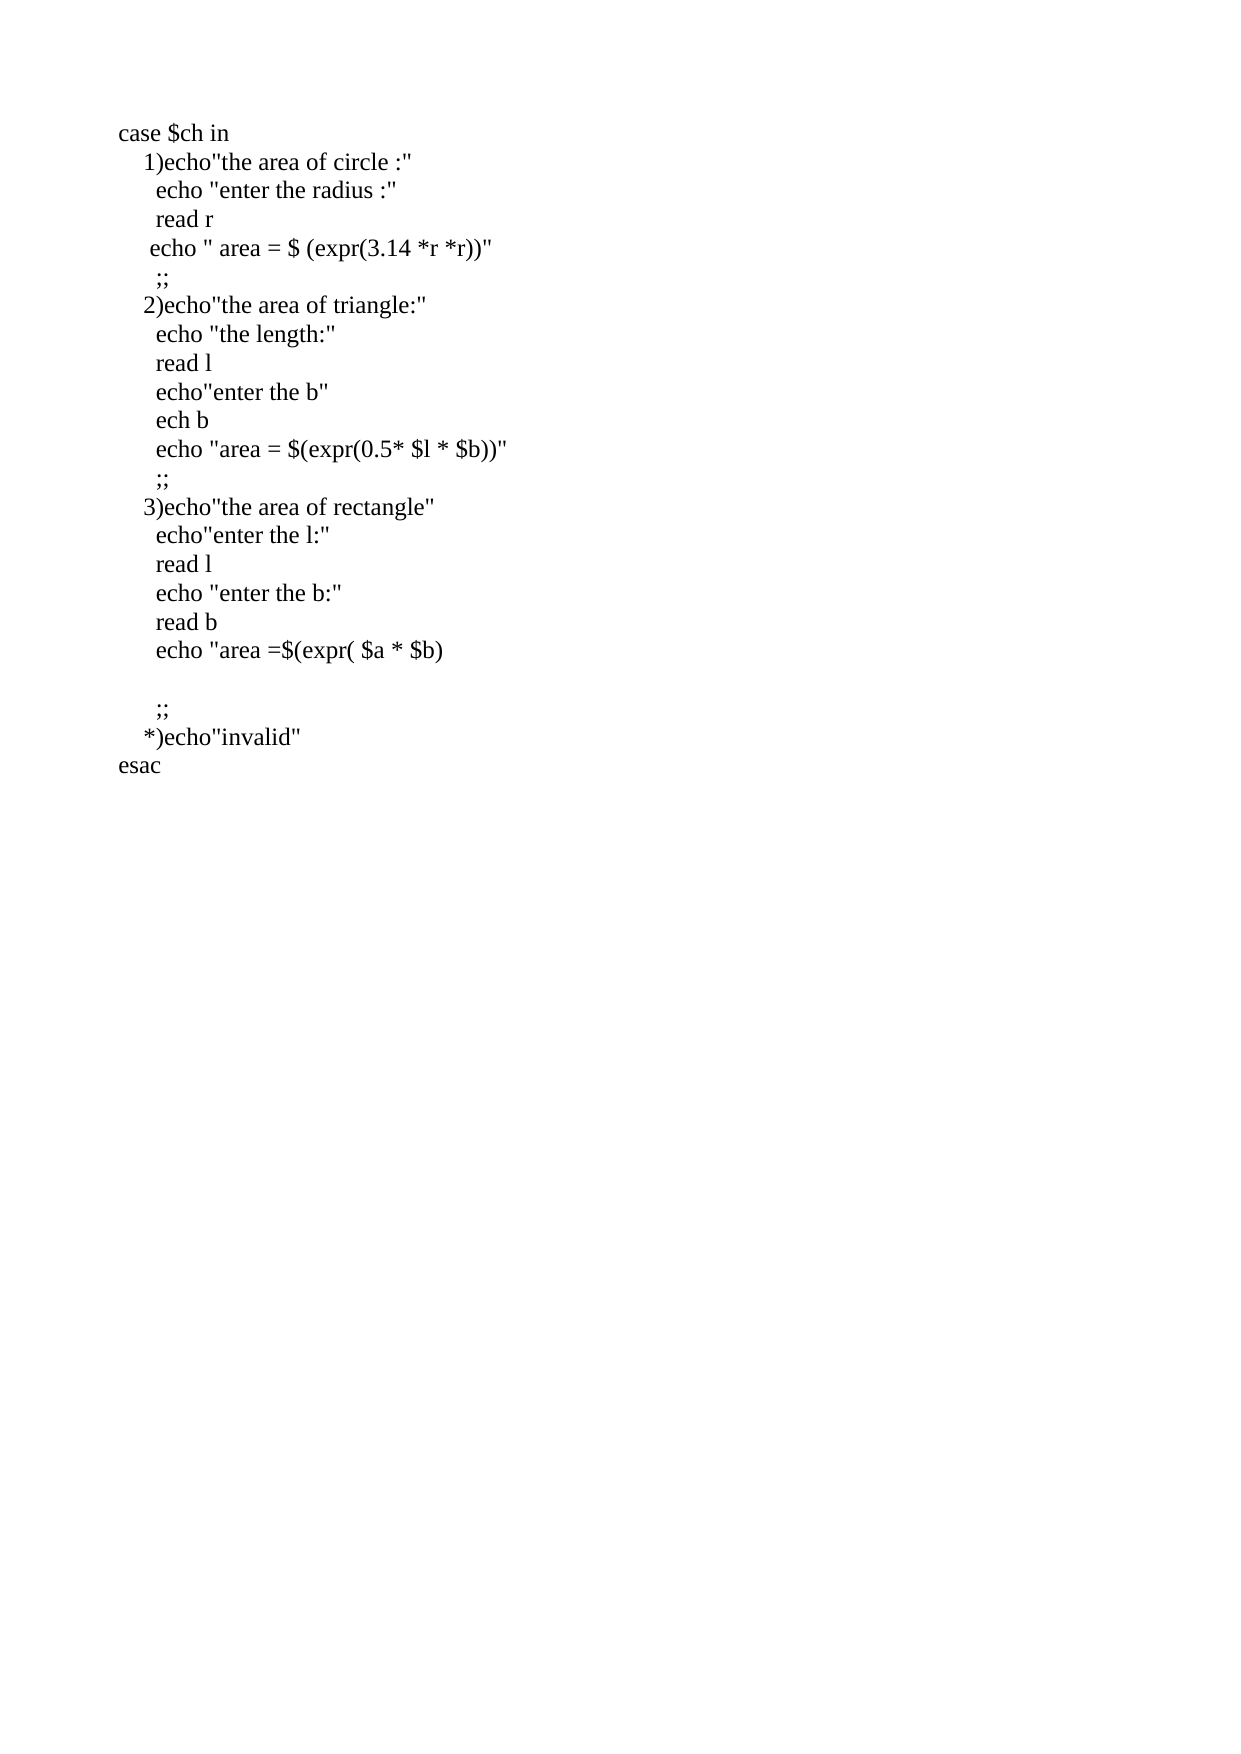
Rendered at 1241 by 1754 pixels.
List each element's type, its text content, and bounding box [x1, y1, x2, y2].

text ;; [118, 262, 1122, 291]
text ech b [118, 406, 1122, 434]
text case $ch in [118, 118, 1122, 147]
text esac [118, 751, 1122, 779]
text echo "the length:" [118, 319, 1122, 348]
text echo"enter the l:" [118, 521, 1122, 549]
text read l [118, 348, 1122, 377]
text *)echo"invalid" [118, 722, 1122, 751]
text echo "area =$(expr( $a * $b) [118, 636, 1122, 664]
text echo " area = $ (expr(3.14 *r *r))" [118, 233, 1122, 262]
text 1)echo"the area of circle :" [118, 147, 1122, 176]
text read r [118, 204, 1122, 233]
text echo "area = $(expr(0.5* $l * $b))" [118, 434, 1122, 463]
text 3)echo"the area of rectangle" [118, 492, 1122, 521]
text echo "enter the radius :" [118, 176, 1122, 204]
text 2)echo"the area of triangle:" [118, 291, 1122, 319]
text ;; [118, 693, 1122, 722]
text read l [118, 549, 1122, 578]
text ;; [118, 463, 1122, 492]
text echo "enter the b:" [118, 578, 1122, 607]
text echo"enter the b" [118, 377, 1122, 406]
text read b [118, 607, 1122, 636]
